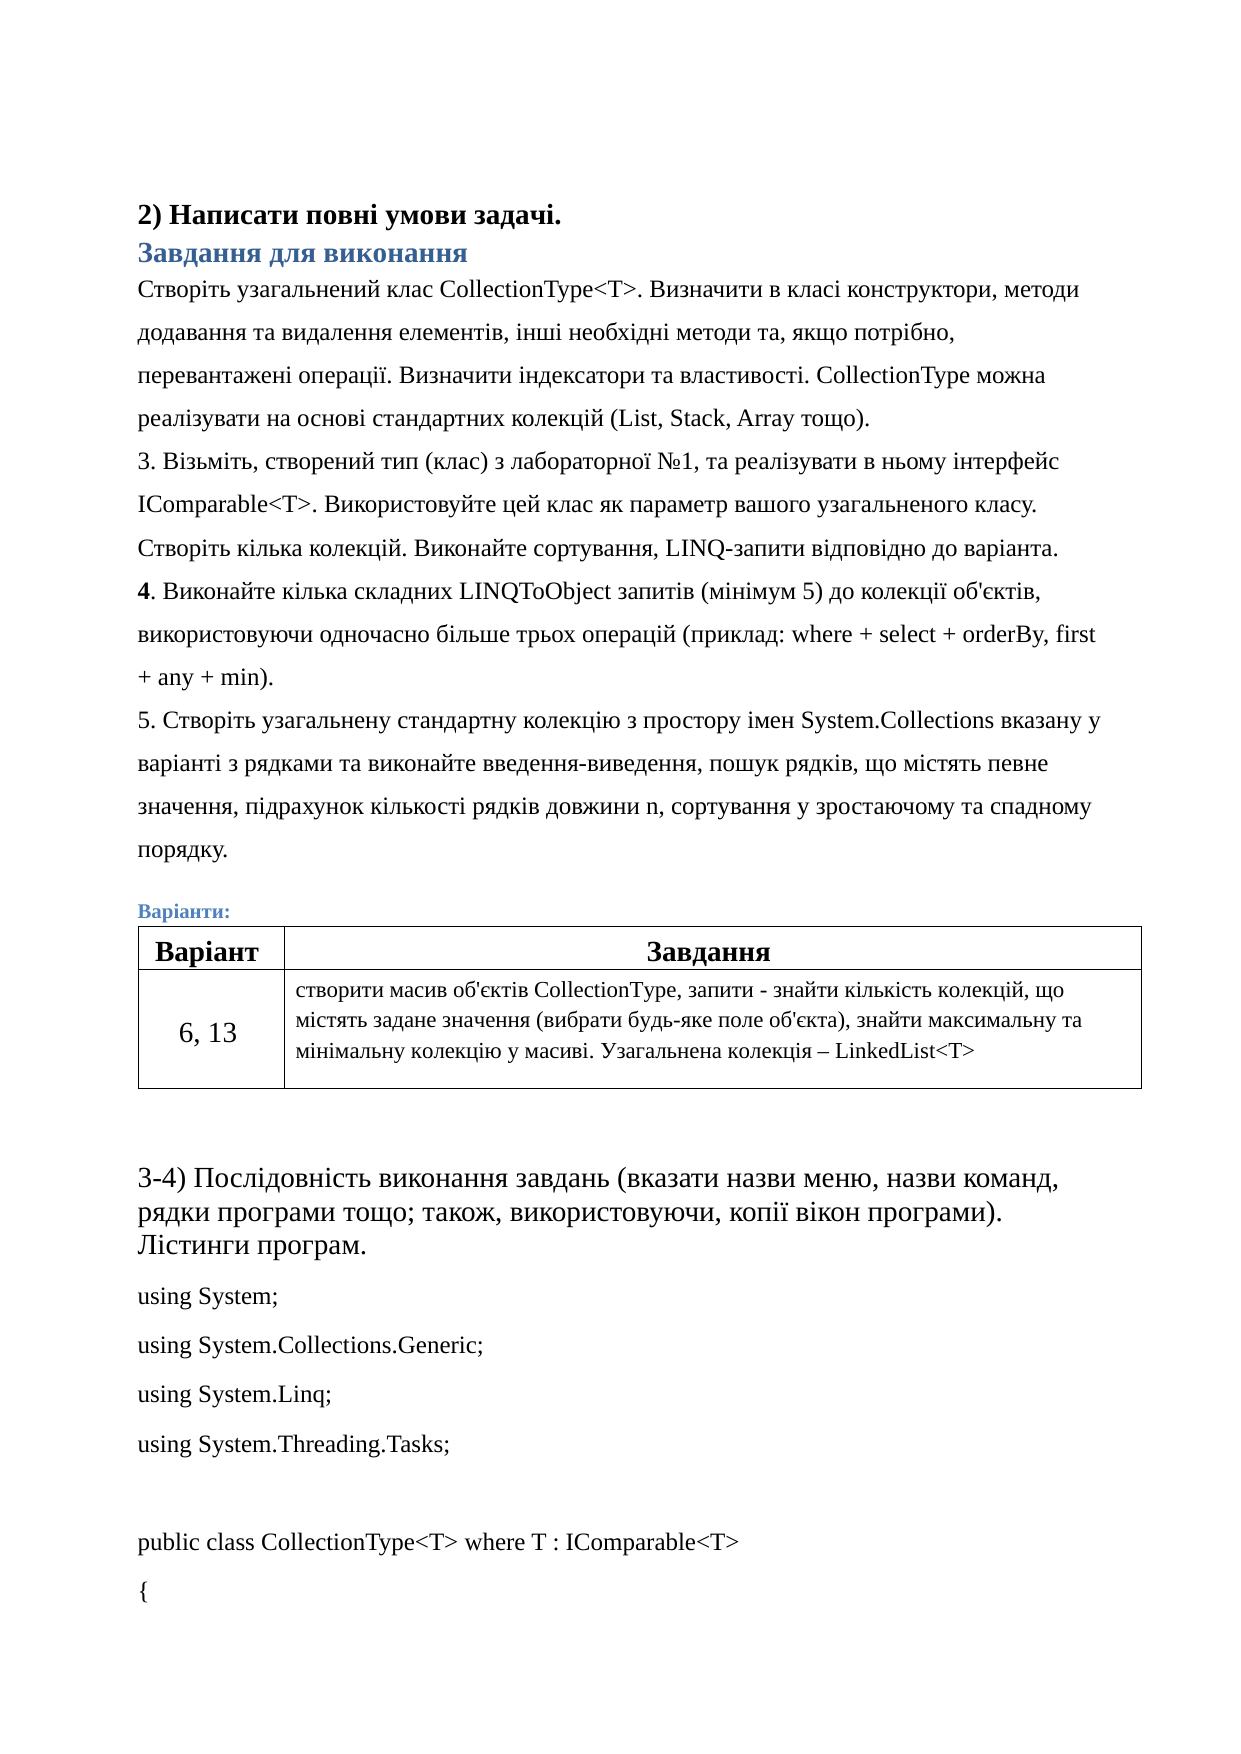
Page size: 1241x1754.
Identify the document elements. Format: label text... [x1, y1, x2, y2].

text Створіть узагальнений клас CollectionType<T>. Визначити в класі конструктори, методи додавання та видалення елементів, інші необхідні методи та, якщо потрібно, перевантажені операції. Визначити індексатори та властивості. CollectionType можна реалізувати на основі стандартних колекцій (List, Stack, Array тощо). [137, 274, 1112, 432]
subtitle 2) Написати повні умови задачі. Завдання для виконання [137, 197, 1112, 269]
table_header Варіант [139, 927, 284, 969]
subtitle Варіанти: [137, 898, 1112, 923]
text using System.Linq; [137, 1376, 1112, 1408]
text 3-4) Послідовність виконання завдань (вказати назви меню, назви команд, рядки програми тощо; також, використовуючи, копії вікон програми). Лістинги програм. [137, 1160, 1112, 1261]
text 3. Візьміть, створений тип (клас) з лабораторної №1, та реалізувати в ньому інтерфейс IComparable<T>. Використовуйте цей клас як параметр вашого узагальненого класу. Створіть кілька колекцій. Виконайте сортування, LINQ-запити відповідно до варіанта. [137, 446, 1112, 561]
table_header Завдання [285, 927, 1141, 969]
text 4. Виконайте кілька складних LINQToObject запитів (мінімум 5) до колекції об'єктів, використовуючи одночасно більше трьох операцій (приклад: where + select + orderBy, first + any + min). [137, 576, 1112, 691]
text using System; [137, 1277, 1112, 1310]
text using System.Threading.Tasks; [137, 1425, 1112, 1457]
text using System.Collections.Generic; [137, 1327, 1112, 1359]
text { [137, 1572, 1112, 1605]
text 5. Створіть узагальнену стандартну колекцію з простору імен System.Collections вказану у варіанті з рядками та виконайте введення-виведення, пошук рядків, що містять певне значення, підрахунок кількості рядків довжини n, сортування у зростаючому та спадному порядку. [137, 705, 1112, 863]
text public class CollectionType<T> where T : IComparable<T> [137, 1523, 1112, 1556]
table_cell 6, 13 [139, 970, 284, 1088]
table_cell створити масив об'єктів CollectionType, запити - знайти кількість колекцій, що містять задане значення (вибрати будь-яке поле об'єкта), знайти максимальну та мінімальну колекцію у масиві. Узагальнена колекція – LinkedList<T> [285, 970, 1141, 1088]
